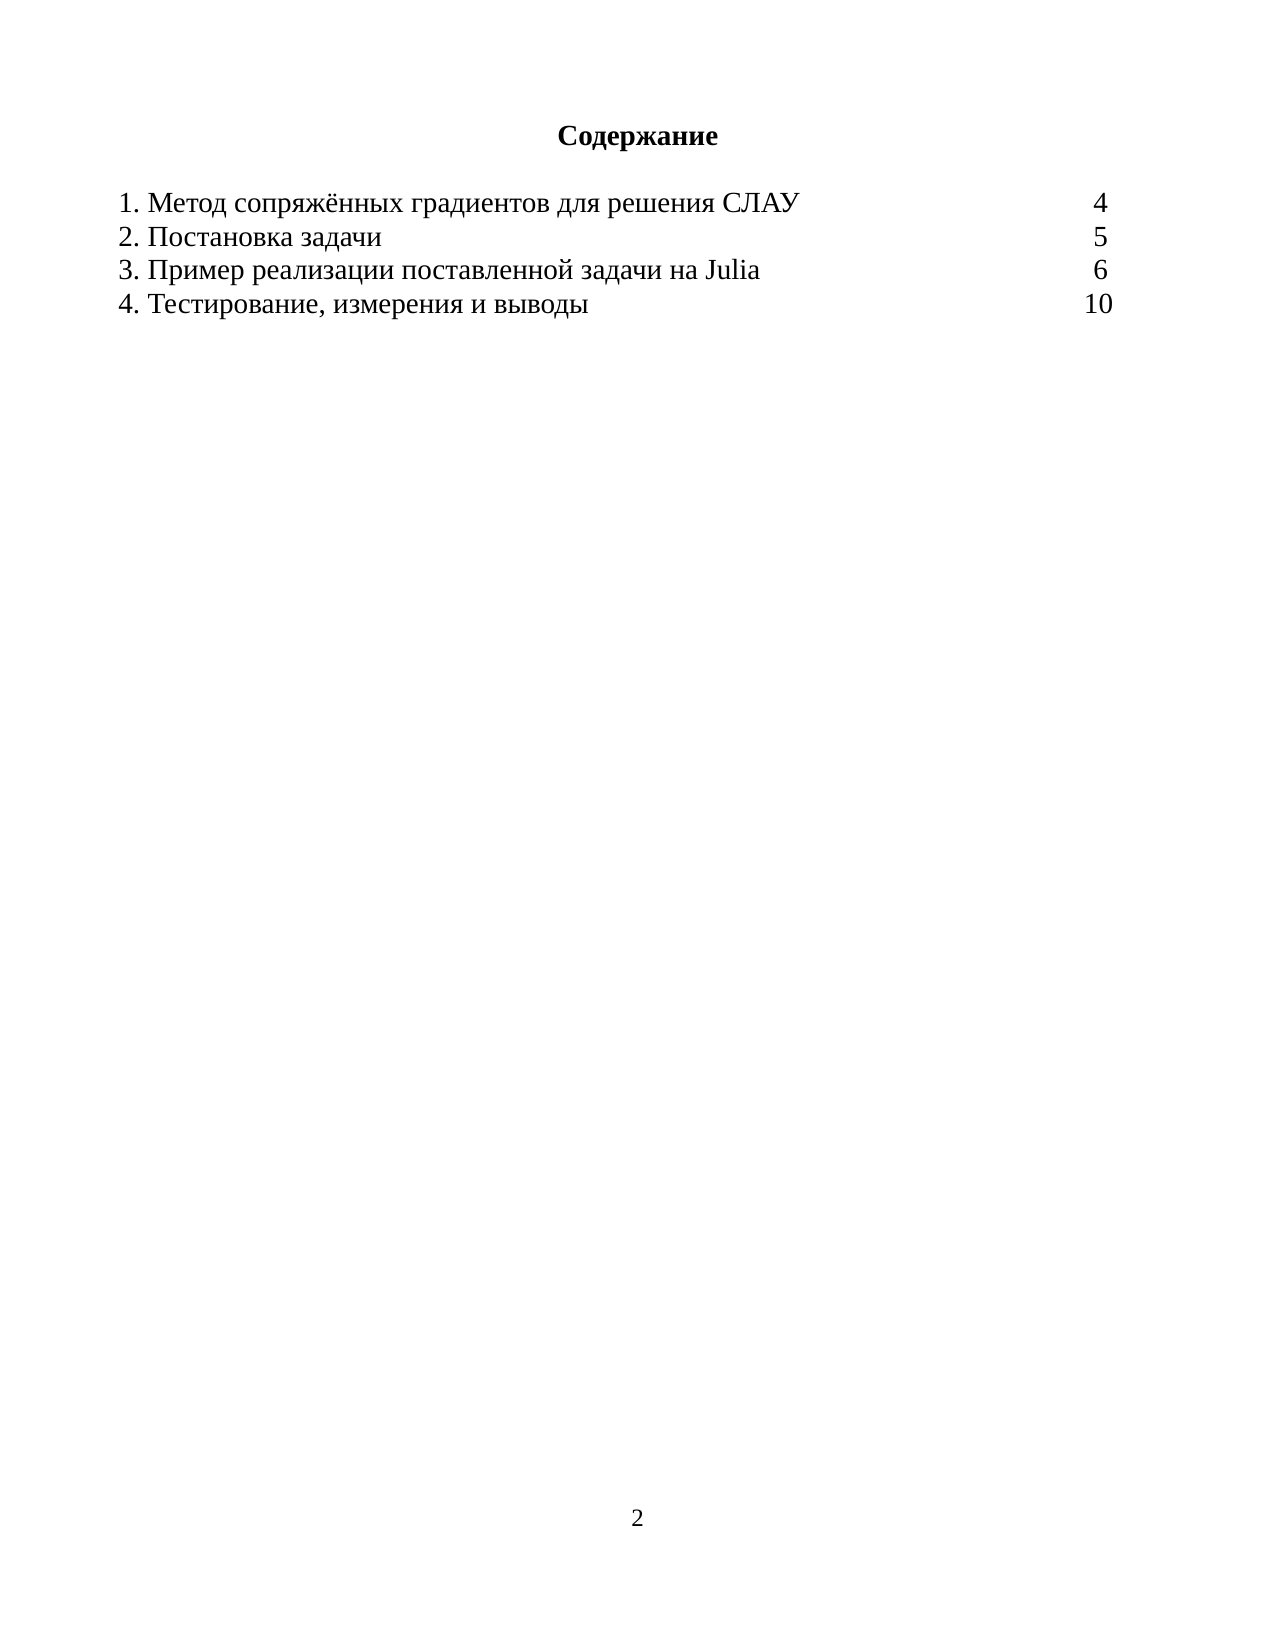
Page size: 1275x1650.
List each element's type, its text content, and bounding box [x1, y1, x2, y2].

text Содержание [118, 118, 1157, 152]
text 4. Тестирование, измерения и выводы 10 [118, 286, 1157, 319]
text 2. Постановка задачи 5 [118, 219, 1157, 252]
text 3. Пример реализации поставленной задачи на Julia 6 [118, 252, 1157, 286]
text 1. Метод сопряжённых градиентов для решения СЛАУ 4 [118, 185, 1157, 219]
